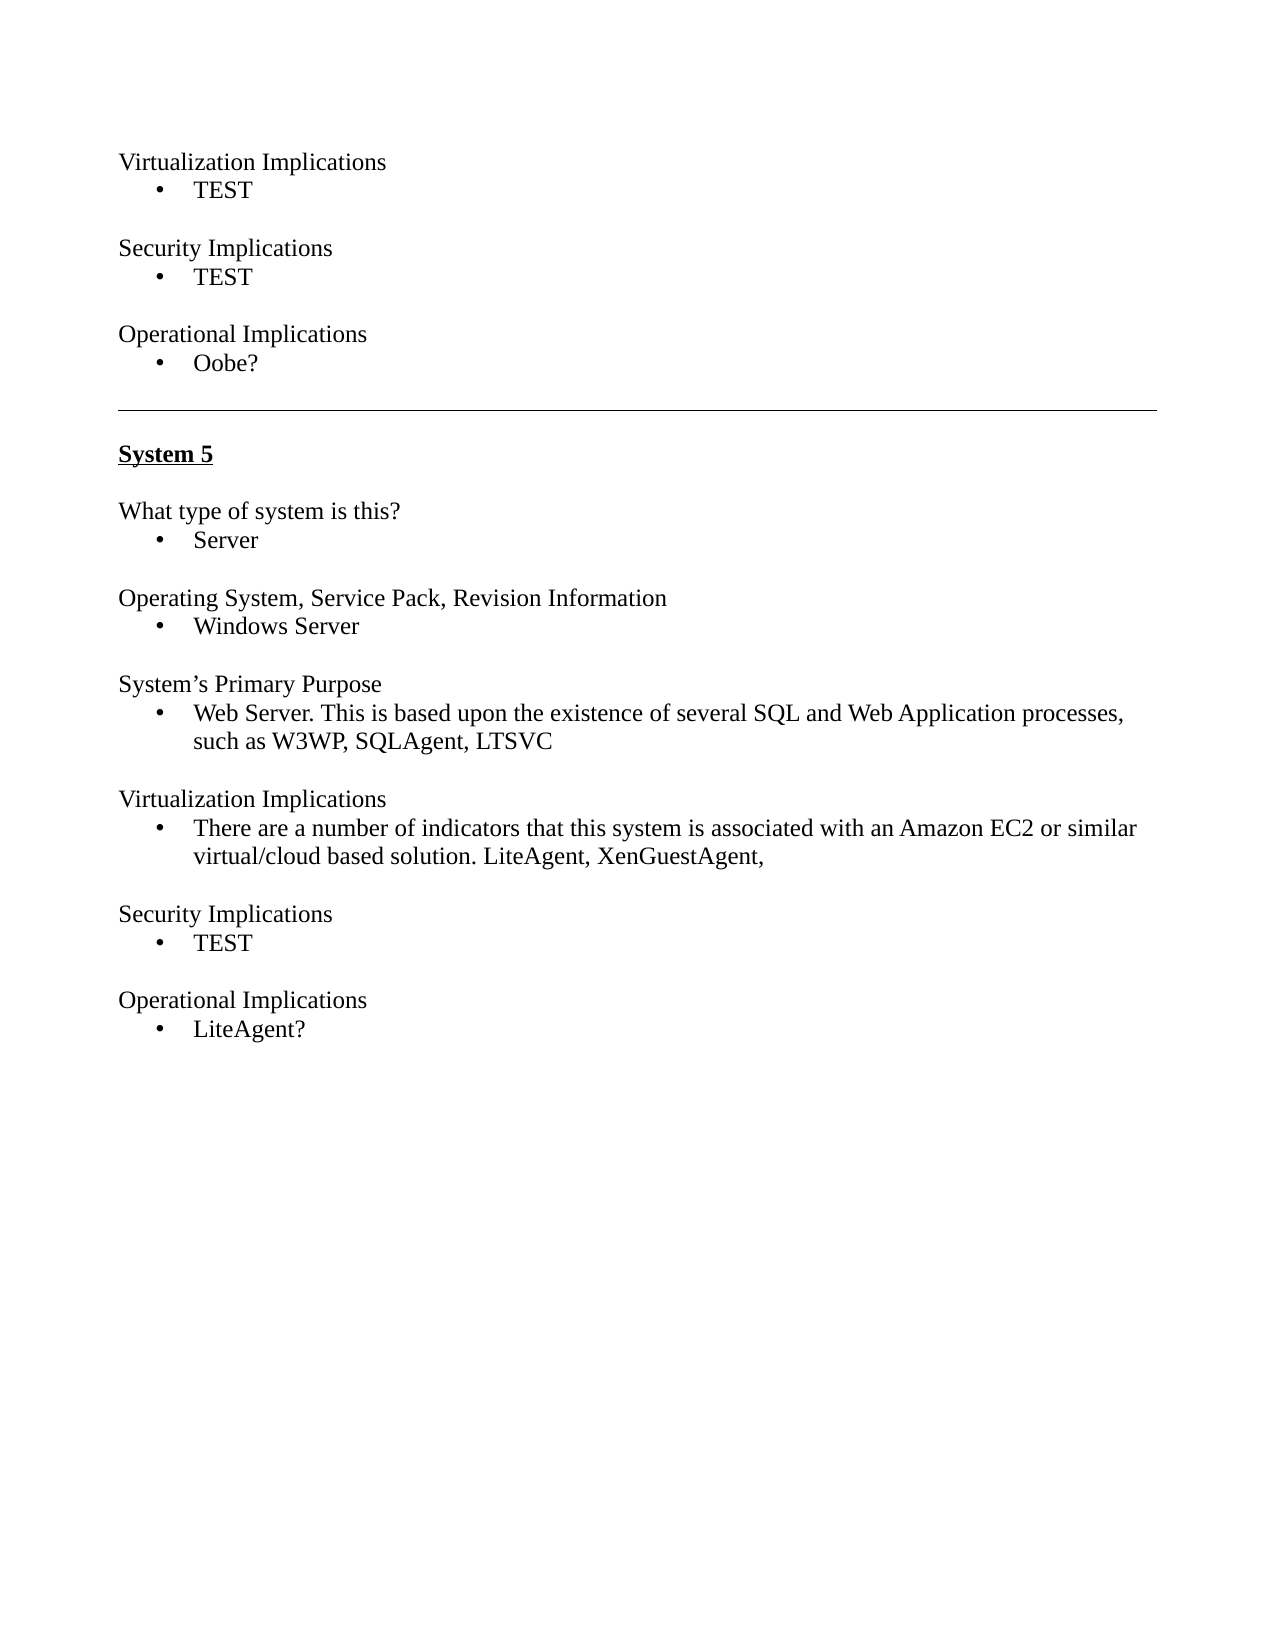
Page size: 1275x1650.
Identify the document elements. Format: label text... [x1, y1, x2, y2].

list TEST [156, 176, 1157, 204]
list Windows Server [156, 611, 1157, 640]
text Security Implications [118, 899, 1157, 928]
list TEST [156, 928, 1157, 956]
text Operational Implications [118, 319, 1157, 348]
list Server [156, 525, 1157, 554]
text What type of system is this? [118, 496, 1157, 525]
text System 5 [118, 439, 1157, 468]
text Virtualization Implications [118, 147, 1157, 176]
text Operating System, Service Pack, Revision Information [118, 583, 1157, 611]
list Oobe? [156, 348, 1157, 377]
list LiteAgent? [156, 1014, 1157, 1043]
text Security Implications [118, 233, 1157, 262]
list TEST [156, 262, 1157, 291]
text Virtualization Implications [118, 784, 1157, 813]
list There are a number of indicators that this system is associated with an Amazon EC2 or similar virtual/cloud based solution. LiteAgent, XenGuestAgent, [156, 813, 1157, 870]
text Operational Implications [118, 985, 1157, 1014]
text System’s Primary Purpose [118, 669, 1157, 698]
list Web Server. This is based upon the existence of several SQL and Web Application processes, such as W3WP, SQLAgent, LTSVC [156, 698, 1157, 755]
